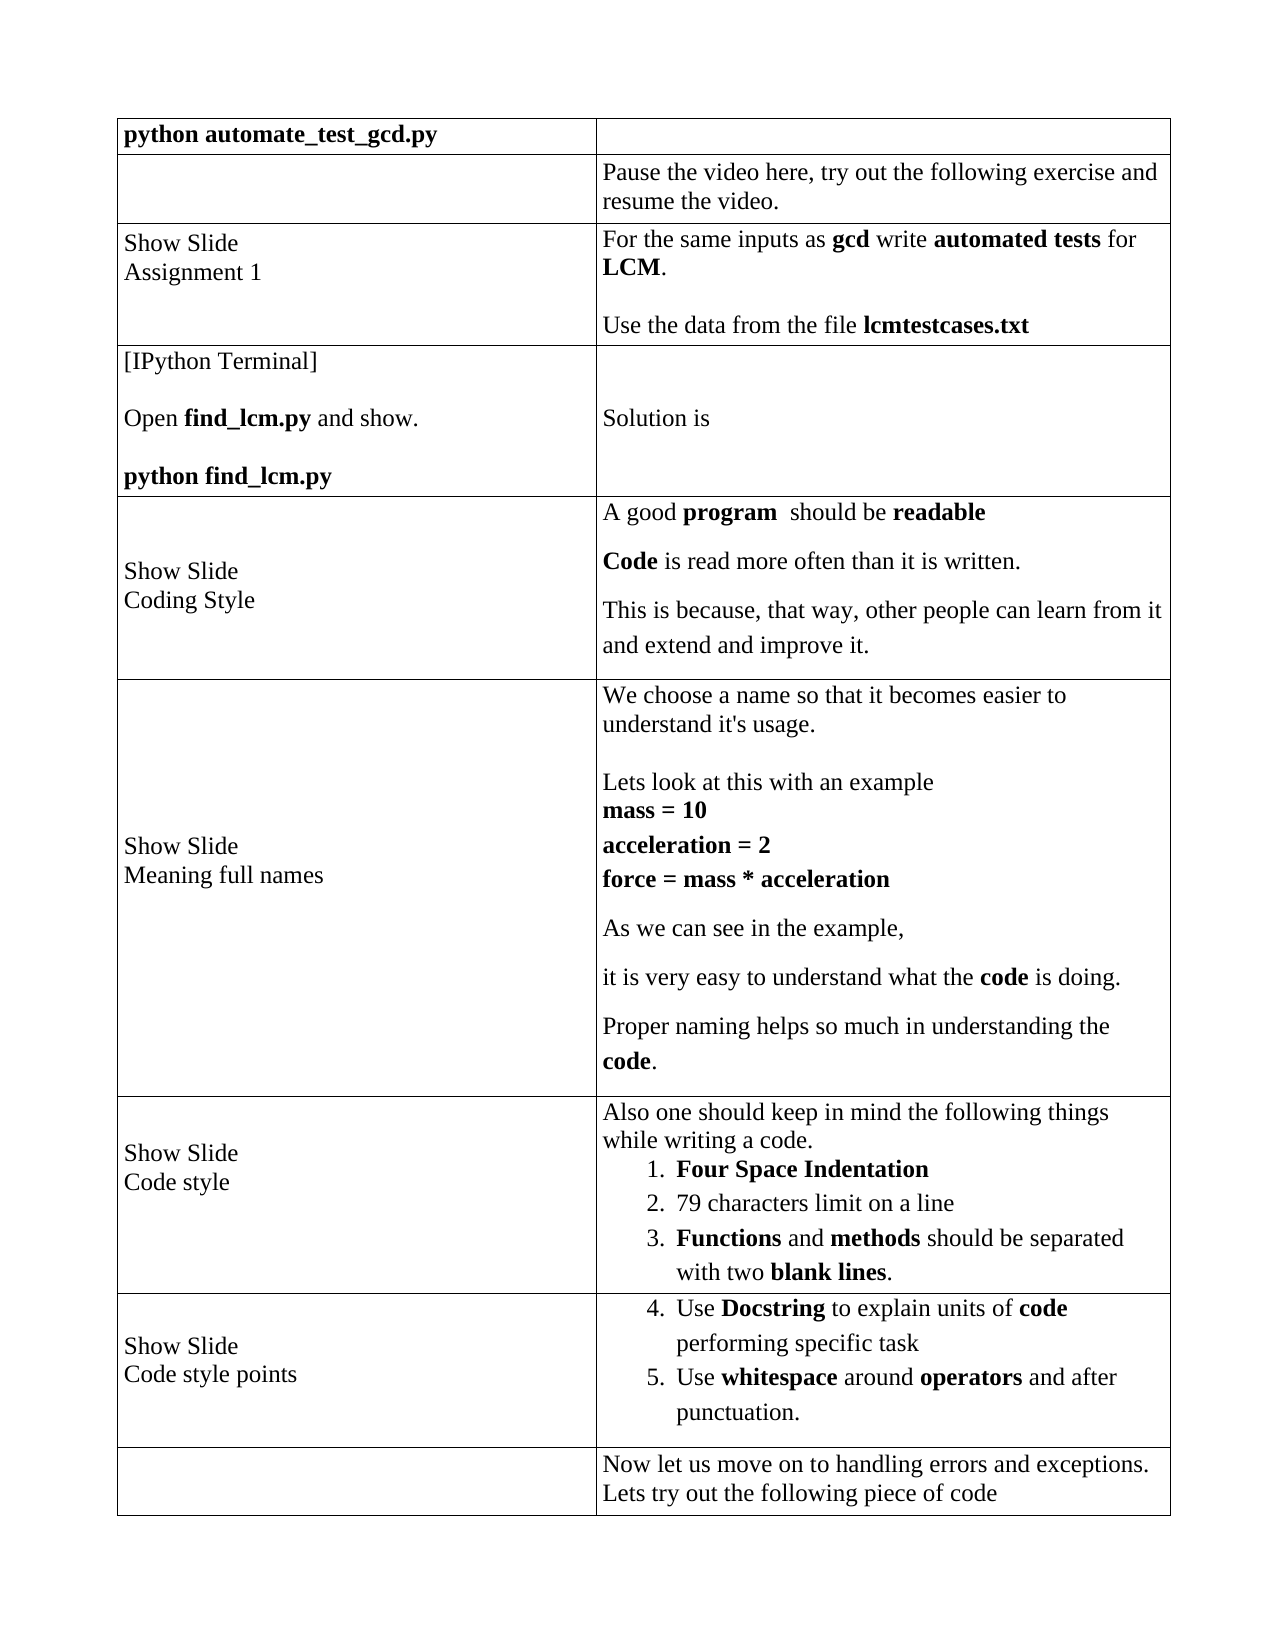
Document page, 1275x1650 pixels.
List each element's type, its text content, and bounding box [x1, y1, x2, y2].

table_cell [597, 119, 1170, 154]
table_cell A good program should be readable Code is read more often than it is written. This is because, that way, other people can learn from it and extend and improve it. [597, 497, 1170, 679]
table_cell Also one should keep in mind the following things while writing a code. Four Space Indentation 79 characters limit on a line Functions and methods should be separated with two blank lines. [597, 1097, 1170, 1292]
table_cell Show Slide Code style points [118, 1294, 596, 1447]
table_cell For the same inputs as gcd write automated tests for LCM. Use the data from the file lcmtestcases.txt [597, 224, 1170, 345]
table_cell Use Docstring to explain units of code performing specific task Use whitespace around operators and after punctuation. [597, 1294, 1170, 1447]
table_cell Show Slide Code style [118, 1097, 596, 1292]
table_cell Solution is [597, 346, 1170, 496]
table_cell Show Slide Assignment 1 [118, 224, 596, 345]
table_cell python automate_test_gcd.py [118, 119, 596, 154]
table_cell [118, 1448, 596, 1515]
table_cell [IPython Terminal] Open find_lcm.py and show. python find_lcm.py [118, 346, 596, 496]
table_cell [118, 155, 596, 223]
table_cell We choose a name so that it becomes easier to understand it's usage. Lets look at this with an example mass = 10 acceleration = 2 force = mass * acceleration As we can see in the example, it is very easy to understand what the code is doing. Proper naming helps so much in understanding the code. [597, 680, 1170, 1096]
table_cell Pause the video here, try out the following exercise and resume the video. [597, 155, 1170, 223]
table_cell Show Slide Meaning full names [118, 680, 596, 1096]
table_cell Show Slide Coding Style [118, 497, 596, 679]
table_cell Now let us move on to handling errors and exceptions. Lets try out the following piece of code [597, 1448, 1170, 1515]
